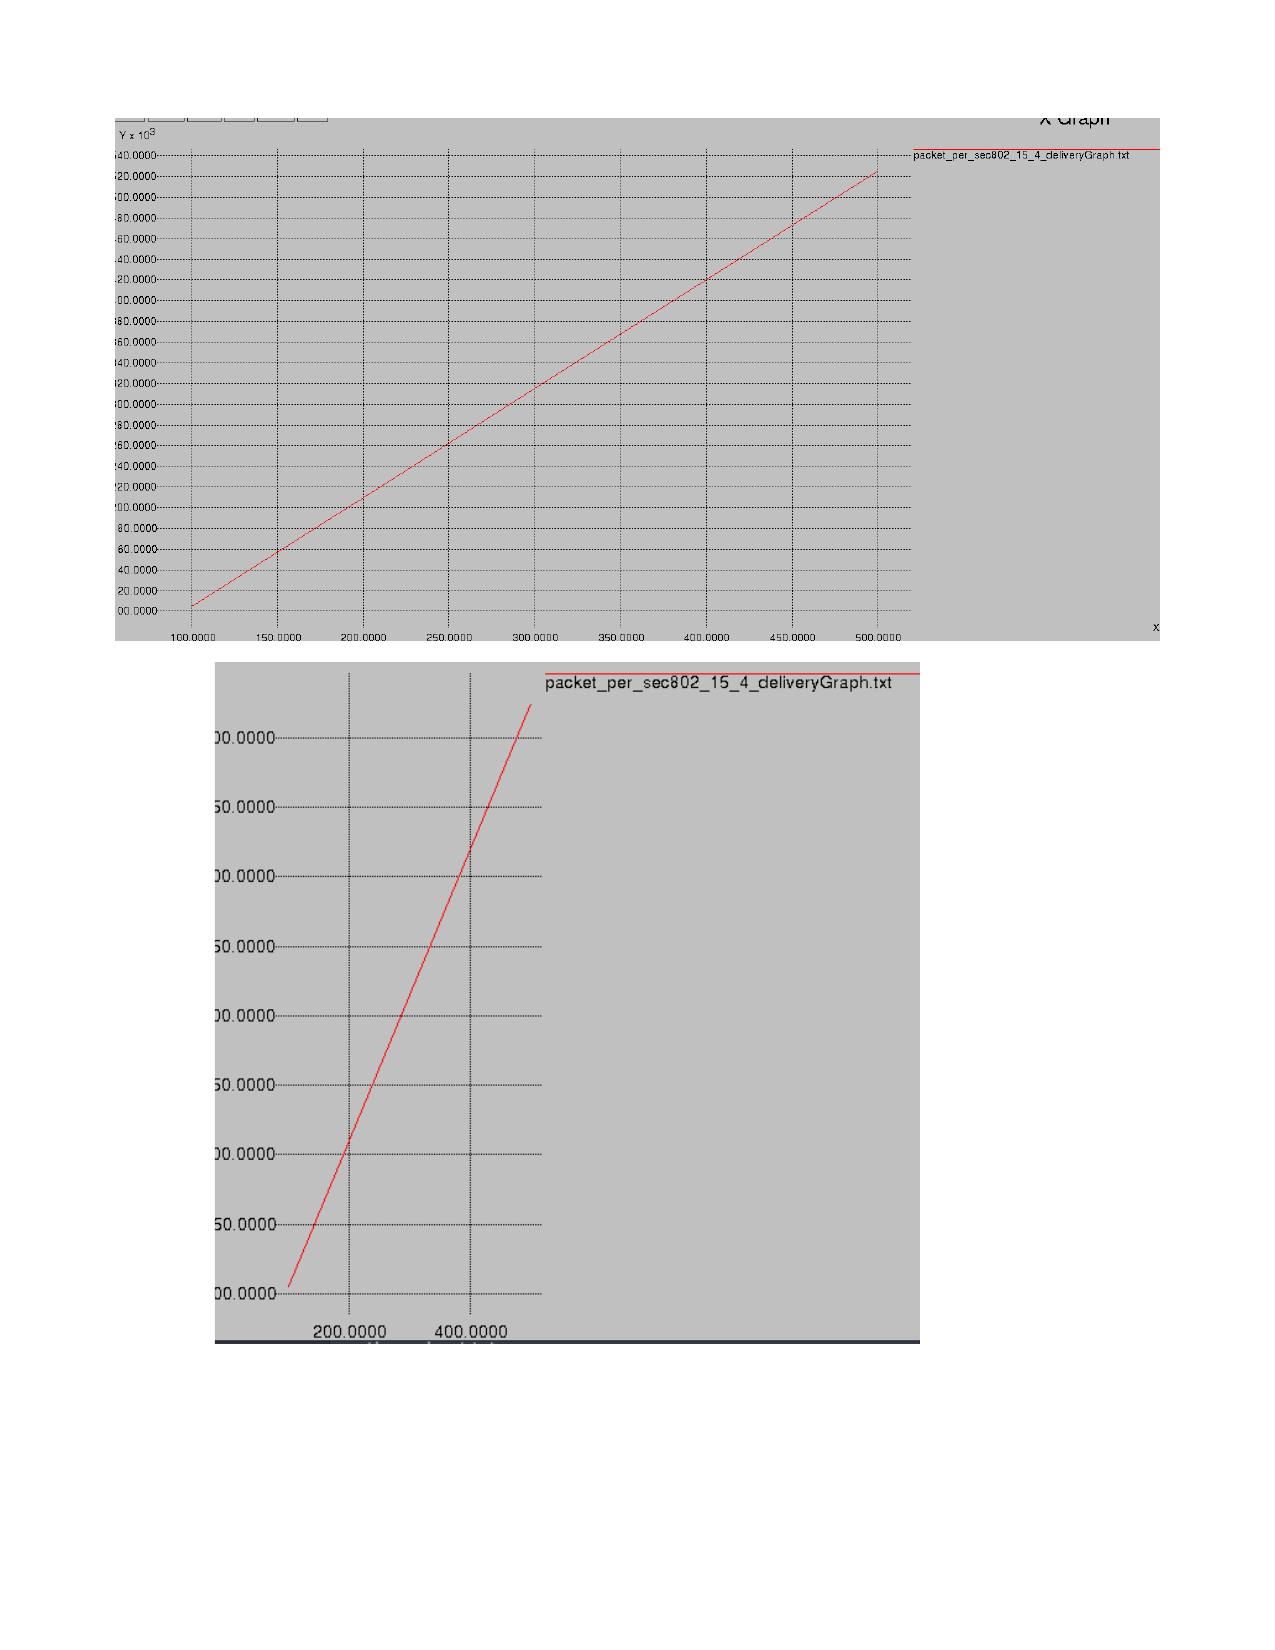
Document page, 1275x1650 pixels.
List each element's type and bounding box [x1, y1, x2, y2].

picture [115, 118, 1160, 641]
picture [214, 662, 920, 1344]
